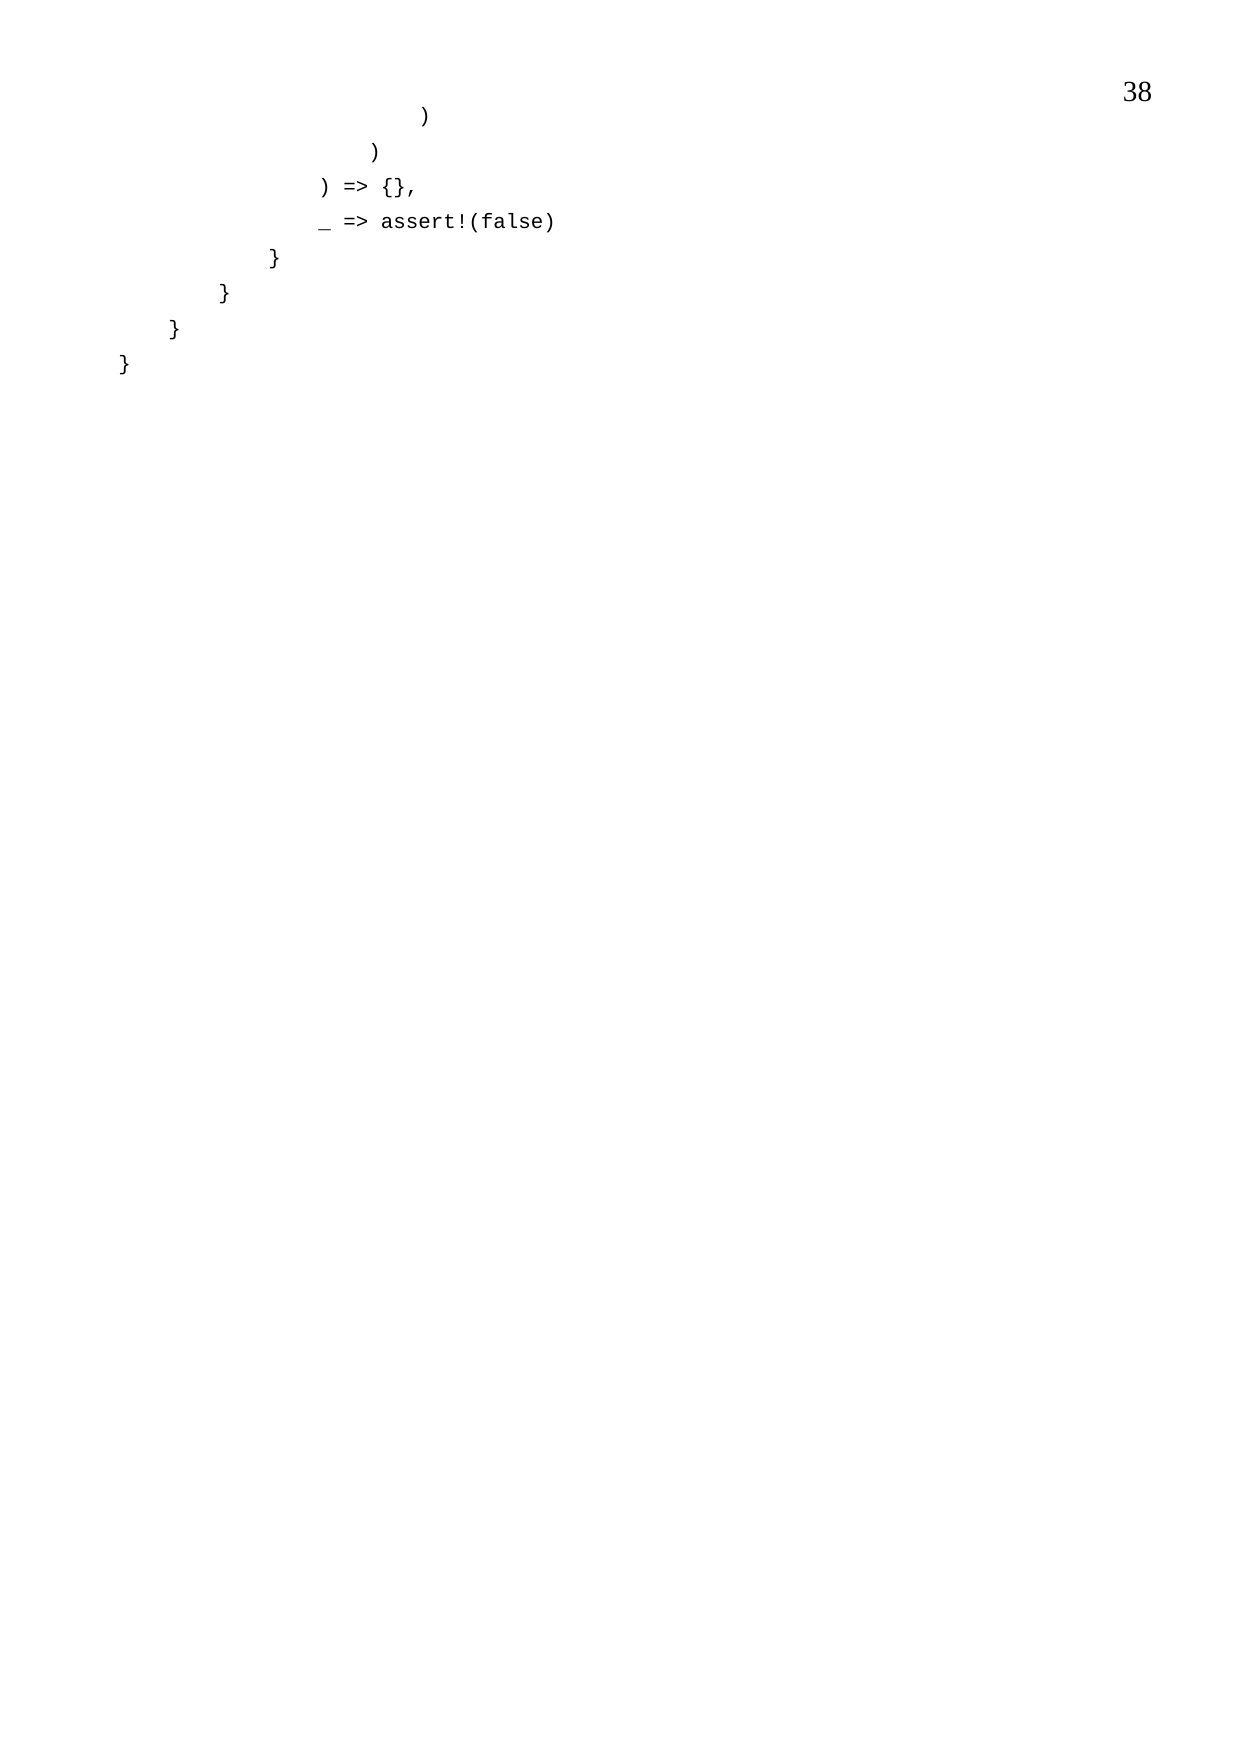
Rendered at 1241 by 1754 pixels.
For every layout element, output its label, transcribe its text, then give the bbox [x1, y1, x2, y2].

text ) [118, 141, 1122, 164]
text _ => assert!(false) [118, 211, 1122, 235]
text ) [118, 105, 1122, 129]
text ) => {}, [118, 176, 1122, 200]
text } [118, 282, 1122, 306]
text } [118, 318, 1122, 341]
text } [118, 353, 1122, 377]
text } [118, 247, 1122, 271]
